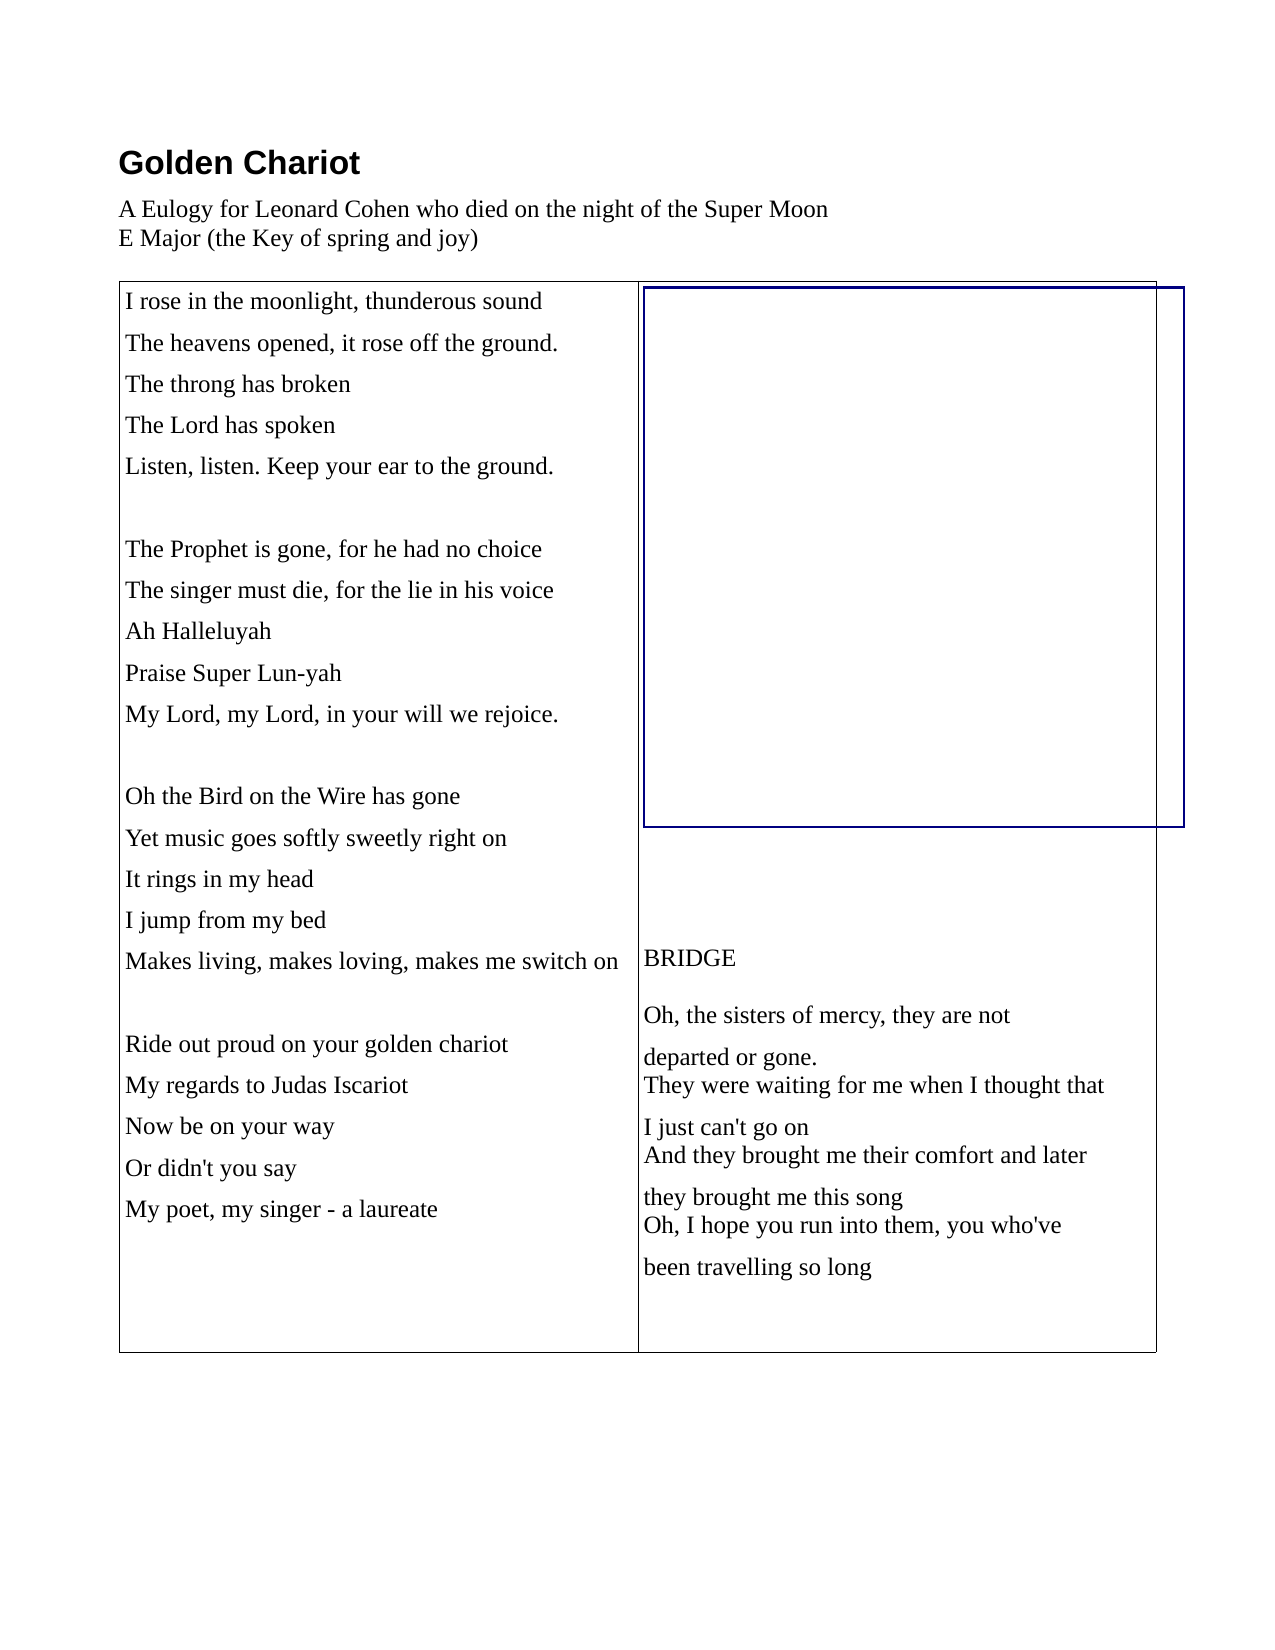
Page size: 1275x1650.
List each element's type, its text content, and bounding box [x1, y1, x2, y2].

table_header BRIDGE Oh, the sisters of mercy, they are not departed or gone. They were waiting for me when I thought that I just can't go on And they brought me their comfort and later they brought me this song Oh, I hope you run into them, you who've been travelling so long [639, 282, 1156, 1352]
subtitle Golden Chariot [118, 143, 1157, 182]
text E Major (the Key of spring and joy) [118, 223, 1157, 252]
table_header I rose in the moonlight, thunderous sound The heavens opened, it rose off the ground. The throng has broken The Lord has spoken Listen, listen. Keep your ear to the ground. The Prophet is gone, for he had no choice The singer must die, for the lie in his voice Ah Halleluyah Praise Super Lun-yah My Lord, my Lord, in your will we rejoice. Oh the Bird on the Wire has gone Yet music goes softly sweetly right on It rings in my head I jump from my bed Makes living, makes loving, makes me switch on Ride out proud on your golden chariot My regards to Judas Iscariot Now be on your way Or didn't you say My poet, my singer - a laureate [120, 282, 638, 1352]
text A Eulogy for Leonard Cohen who died on the night of the Super Moon [118, 194, 1157, 223]
